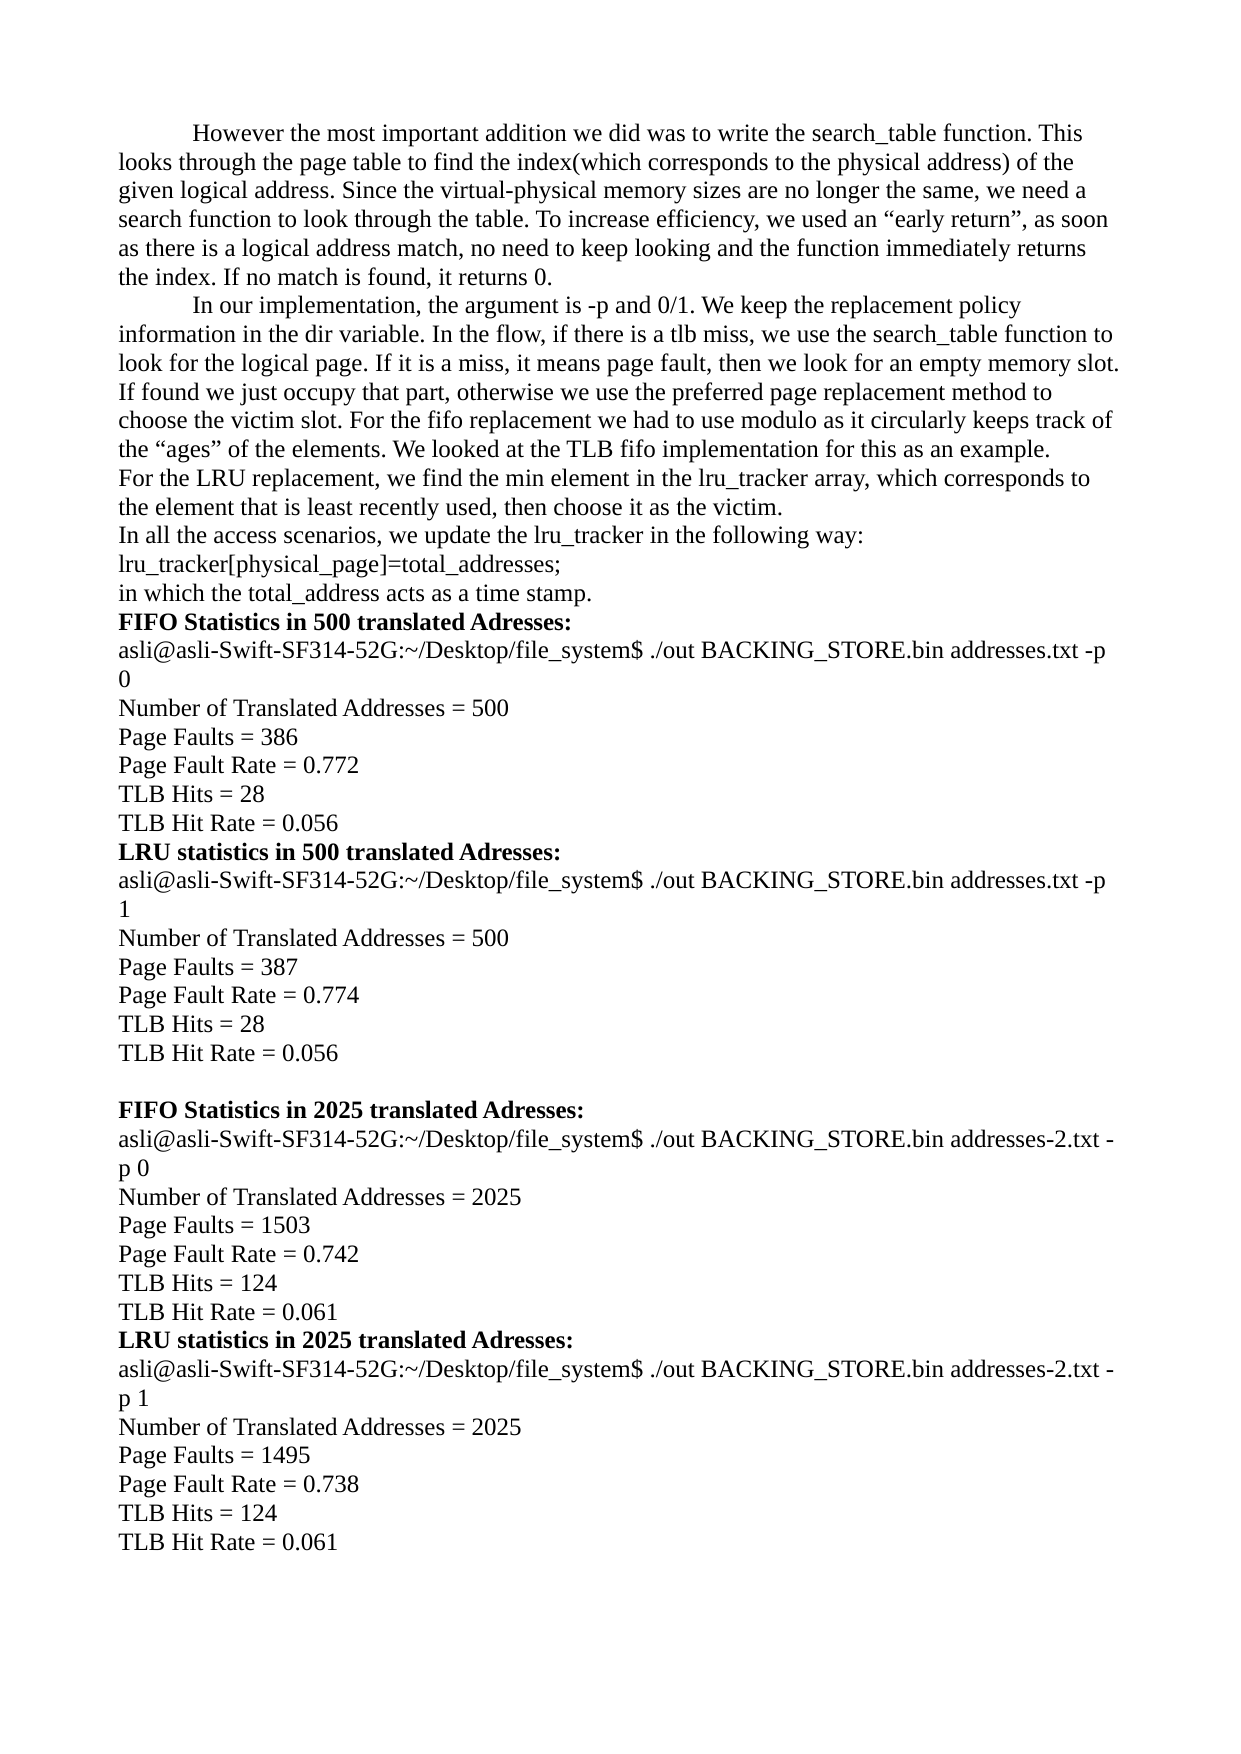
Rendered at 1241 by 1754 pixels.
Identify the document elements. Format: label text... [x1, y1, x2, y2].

text FIFO Statistics in 500 translated Adresses: [118, 607, 1122, 636]
text Page Faults = 1503 [118, 1211, 1122, 1239]
text FIFO Statistics in 2025 translated Adresses: [118, 1096, 1122, 1124]
text Number of Translated Addresses = 2025 [118, 1412, 1122, 1441]
text TLB Hits = 28 [118, 1009, 1122, 1038]
text TLB Hit Rate = 0.056 [118, 808, 1122, 837]
text Number of Translated Addresses = 500 [118, 923, 1122, 952]
text Page Fault Rate = 0.738 [118, 1469, 1122, 1498]
text In our implementation, the argument is -p and 0/1. We keep the replacement policy information in the dir variable. In the flow, if there is a tlb miss, we use the search_table function to look for the logical page. If it is a miss, it means page fault, then we look for an empty memory slot. If found we just occupy that part, otherwise we use the preferred page replacement method to choose the victim slot. For the fifo replacement we had to use modulo as it circularly keeps track of the “ages” of the elements. We looked at the TLB fifo implementation for this as an example. [118, 291, 1122, 463]
text LRU statistics in 2025 translated Adresses: [118, 1326, 1122, 1354]
text Page Faults = 1495 [118, 1441, 1122, 1469]
text Number of Translated Addresses = 500 [118, 693, 1122, 722]
text Page Fault Rate = 0.772 [118, 751, 1122, 779]
text Page Faults = 386 [118, 722, 1122, 751]
text TLB Hit Rate = 0.061 [118, 1527, 1122, 1556]
text lru_tracker[physical_page]=total_addresses; [118, 549, 1122, 578]
text TLB Hits = 28 [118, 779, 1122, 808]
text Page Fault Rate = 0.774 [118, 981, 1122, 1009]
text In all the access scenarios, we update the lru_tracker in the following way: [118, 521, 1122, 549]
text However the most important addition we did was to write the search_table function. This looks through the page table to find the index(which corresponds to the physical address) of the given logical address. Since the virtual-physical memory sizes are no longer the same, we need a search function to look through the table. To increase efficiency, we used an “early return”, as soon as there is a logical address match, no need to keep looking and the function immediately returns the index. If no match is found, it returns 0. [118, 118, 1122, 291]
text asli@asli-Swift-SF314-52G:~/Desktop/file_system$ ./out BACKING_STORE.bin addresses-2.txt -p 1 [118, 1354, 1122, 1412]
text Page Faults = 387 [118, 952, 1122, 981]
text asli@asli-Swift-SF314-52G:~/Desktop/file_system$ ./out BACKING_STORE.bin addresses.txt -p 0 [118, 636, 1122, 693]
text in which the total_address acts as a time stamp. [118, 578, 1122, 607]
text asli@asli-Swift-SF314-52G:~/Desktop/file_system$ ./out BACKING_STORE.bin addresses.txt -p 1 [118, 866, 1122, 923]
text LRU statistics in 500 translated Adresses: [118, 837, 1122, 866]
text Page Fault Rate = 0.742 [118, 1239, 1122, 1268]
text TLB Hits = 124 [118, 1268, 1122, 1297]
text TLB Hits = 124 [118, 1498, 1122, 1527]
text asli@asli-Swift-SF314-52G:~/Desktop/file_system$ ./out BACKING_STORE.bin addresses-2.txt -p 0 [118, 1124, 1122, 1182]
text For the LRU replacement, we find the min element in the lru_tracker array, which corresponds to the element that is least recently used, then choose it as the victim. [118, 463, 1122, 521]
text Number of Translated Addresses = 2025 [118, 1182, 1122, 1211]
text TLB Hit Rate = 0.061 [118, 1297, 1122, 1326]
text TLB Hit Rate = 0.056 [118, 1038, 1122, 1067]
